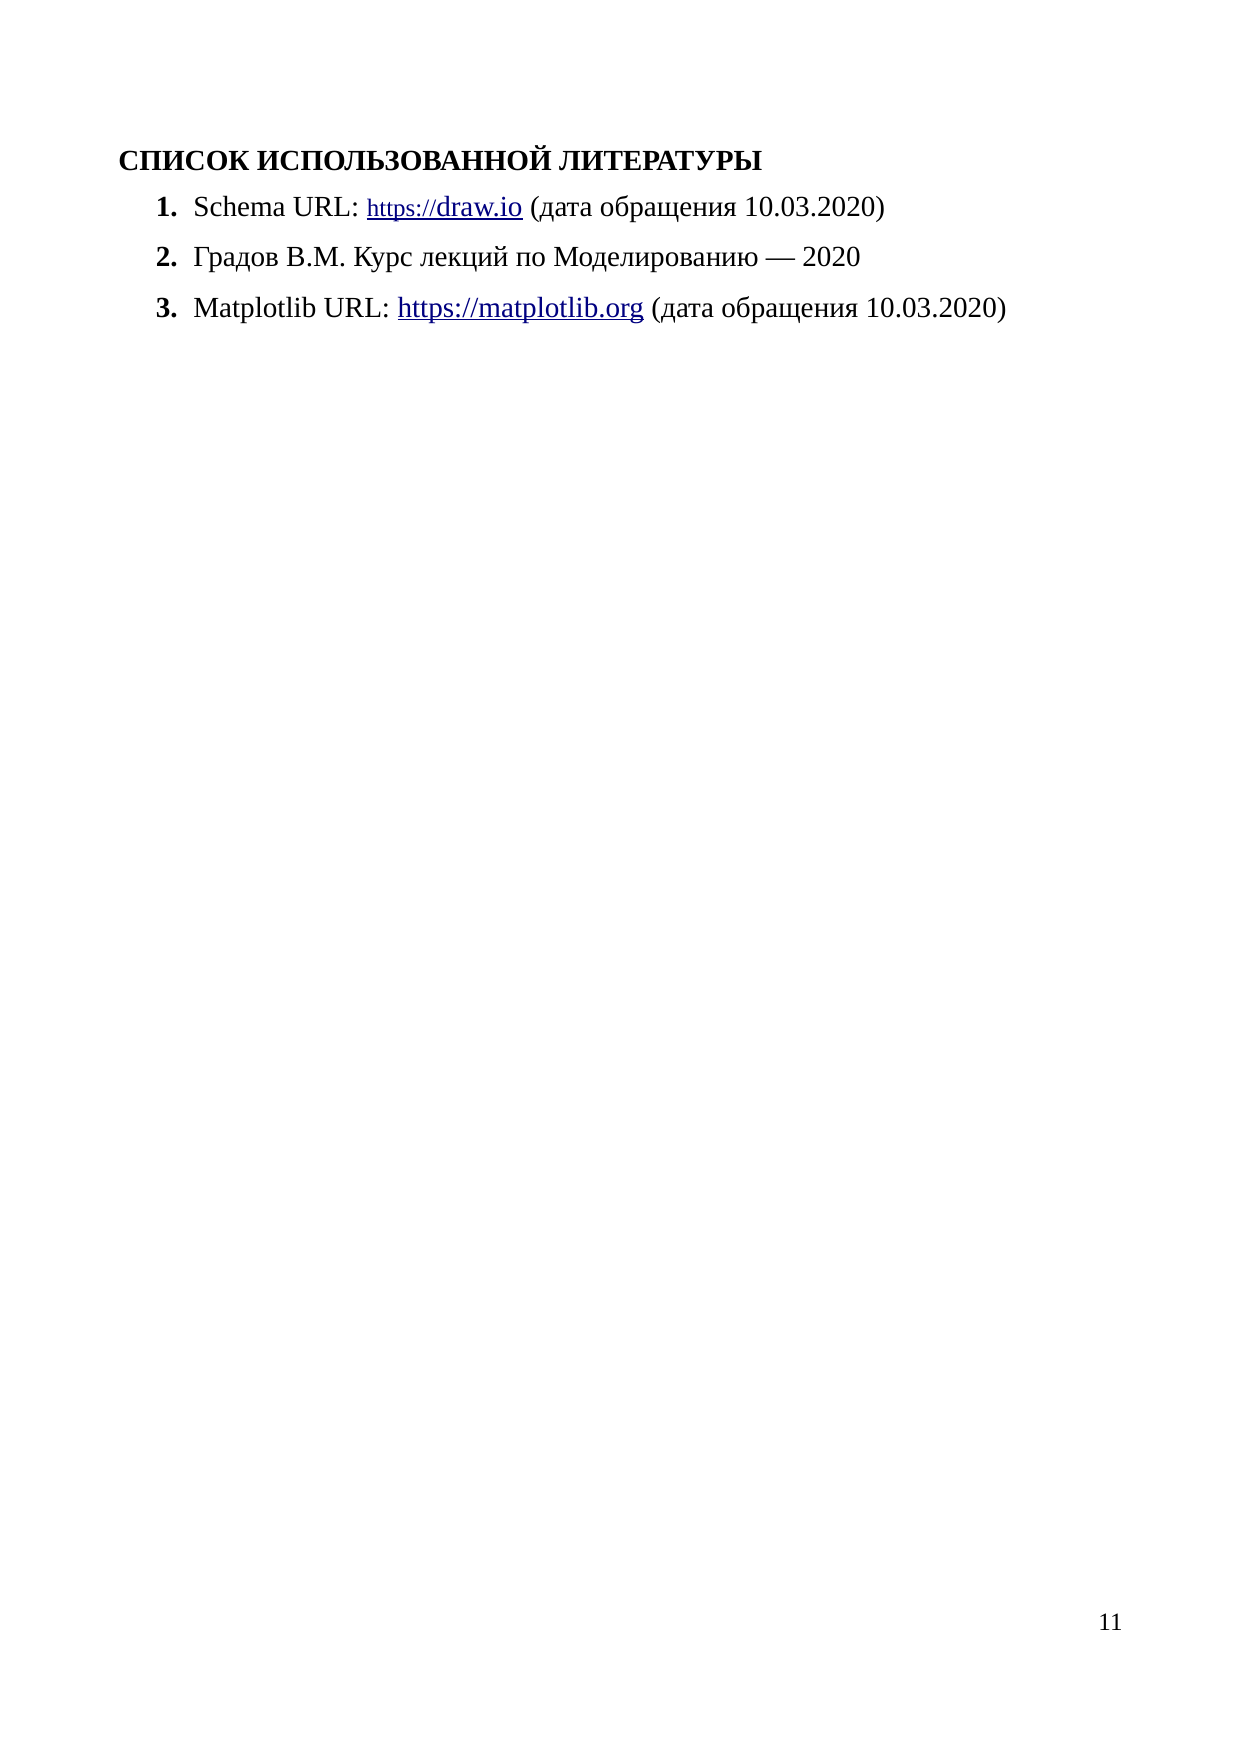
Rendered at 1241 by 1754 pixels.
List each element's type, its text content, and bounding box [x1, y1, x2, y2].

list Градов В.М. Курс лекций по Моделированию — 2020 [156, 239, 1122, 273]
list Matplotlib URL: https://matplotlib.org (дата обращения 10.03.2020) [156, 290, 1122, 323]
subtitle СПИСОК ИСПОЛЬЗОВАННОЙ ЛИТЕРАТУРЫ [118, 143, 1122, 177]
list Schema URL: https://draw.io (дата обращения 10.03.2020) [156, 189, 1122, 223]
